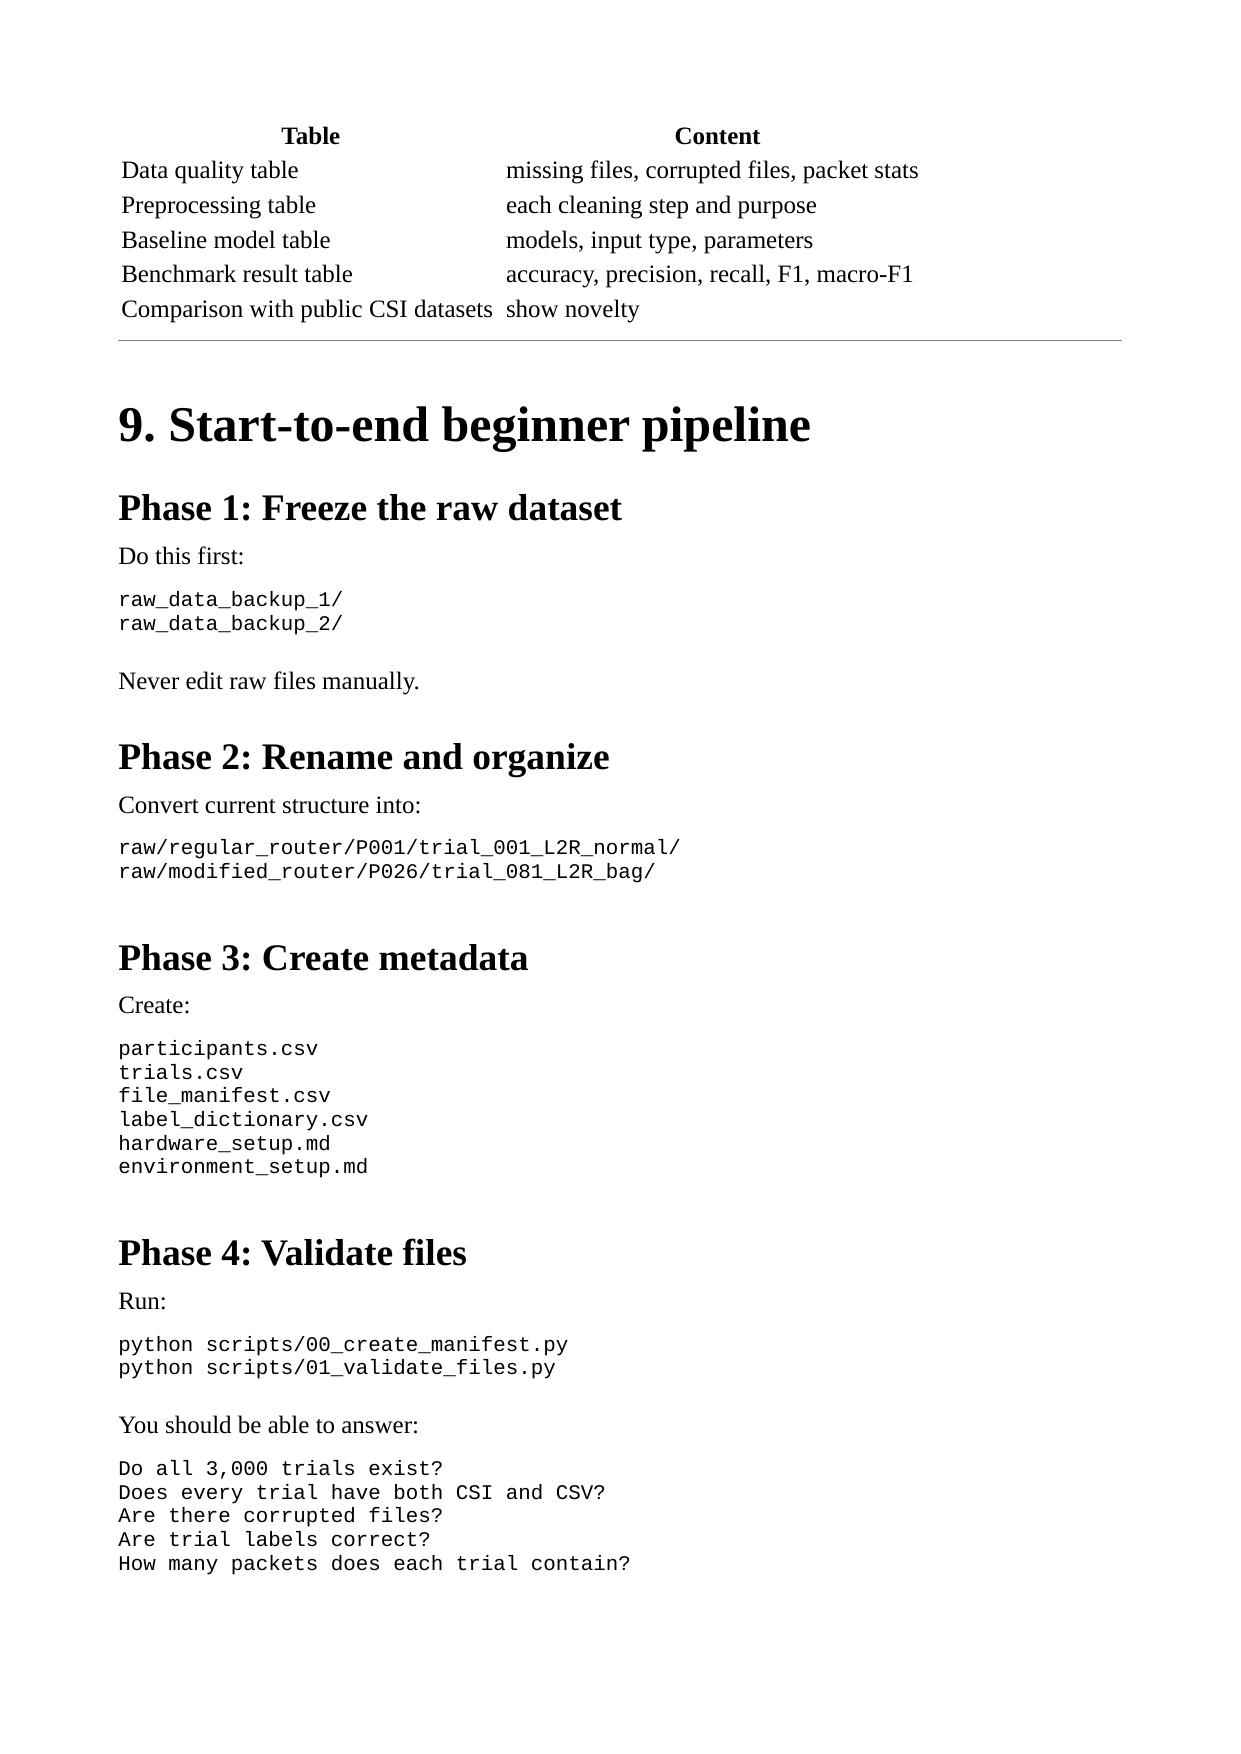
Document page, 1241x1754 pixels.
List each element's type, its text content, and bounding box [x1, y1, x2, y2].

text Run: [118, 1286, 1122, 1315]
table_header Table [118, 118, 503, 153]
text trials.csv [118, 1062, 1122, 1086]
subtitle Phase 1: Freeze the raw dataset [118, 486, 1122, 529]
subtitle Phase 4: Validate files [118, 1230, 1122, 1273]
text Are there corrupted files? [118, 1505, 1122, 1529]
subtitle Phase 2: Rename and organize [118, 734, 1122, 777]
table_cell missing files, corrupted files, packet stats [503, 153, 932, 187]
table_cell show novelty [503, 291, 932, 326]
text Do this first: [118, 541, 1122, 570]
subtitle 9. Start-to-end beginner pipeline [118, 395, 1122, 452]
text Convert current structure into: [118, 790, 1122, 818]
text Never edit raw files manually. [118, 666, 1122, 694]
table_cell Data quality table [118, 153, 503, 187]
text You should be able to answer: [118, 1410, 1122, 1439]
text hardware_setup.md [118, 1133, 1122, 1156]
subtitle Phase 3: Create metadata [118, 935, 1122, 978]
text Create: [118, 991, 1122, 1019]
text raw/regular_router/P001/trial_001_L2R_normal/ [118, 837, 1122, 861]
text python scripts/01_validate_files.py [118, 1357, 1122, 1381]
text raw_data_backup_1/ [118, 589, 1122, 613]
text Do all 3,000 trials exist? [118, 1458, 1122, 1482]
table_cell Benchmark result table [118, 256, 503, 291]
text label_dictionary.csv [118, 1109, 1122, 1133]
table_cell Preprocessing table [118, 187, 503, 222]
text How many packets does each trial contain? [118, 1553, 1122, 1576]
table_cell Comparison with public CSI datasets [118, 291, 503, 326]
text Are trial labels correct? [118, 1529, 1122, 1553]
table_header Content [503, 118, 932, 153]
text environment_setup.md [118, 1156, 1122, 1180]
text participants.csv [118, 1038, 1122, 1062]
text python scripts/00_create_manifest.py [118, 1334, 1122, 1357]
table_cell each cleaning step and purpose [503, 187, 932, 222]
table_cell Baseline model table [118, 222, 503, 256]
text raw/modified_router/P026/trial_081_L2R_bag/ [118, 861, 1122, 885]
table_cell accuracy, precision, recall, F1, macro-F1 [503, 256, 932, 291]
table_cell models, input type, parameters [503, 222, 932, 256]
text file_manifest.csv [118, 1086, 1122, 1109]
text Does every trial have both CSI and CSV? [118, 1482, 1122, 1505]
text raw_data_backup_2/ [118, 613, 1122, 636]
